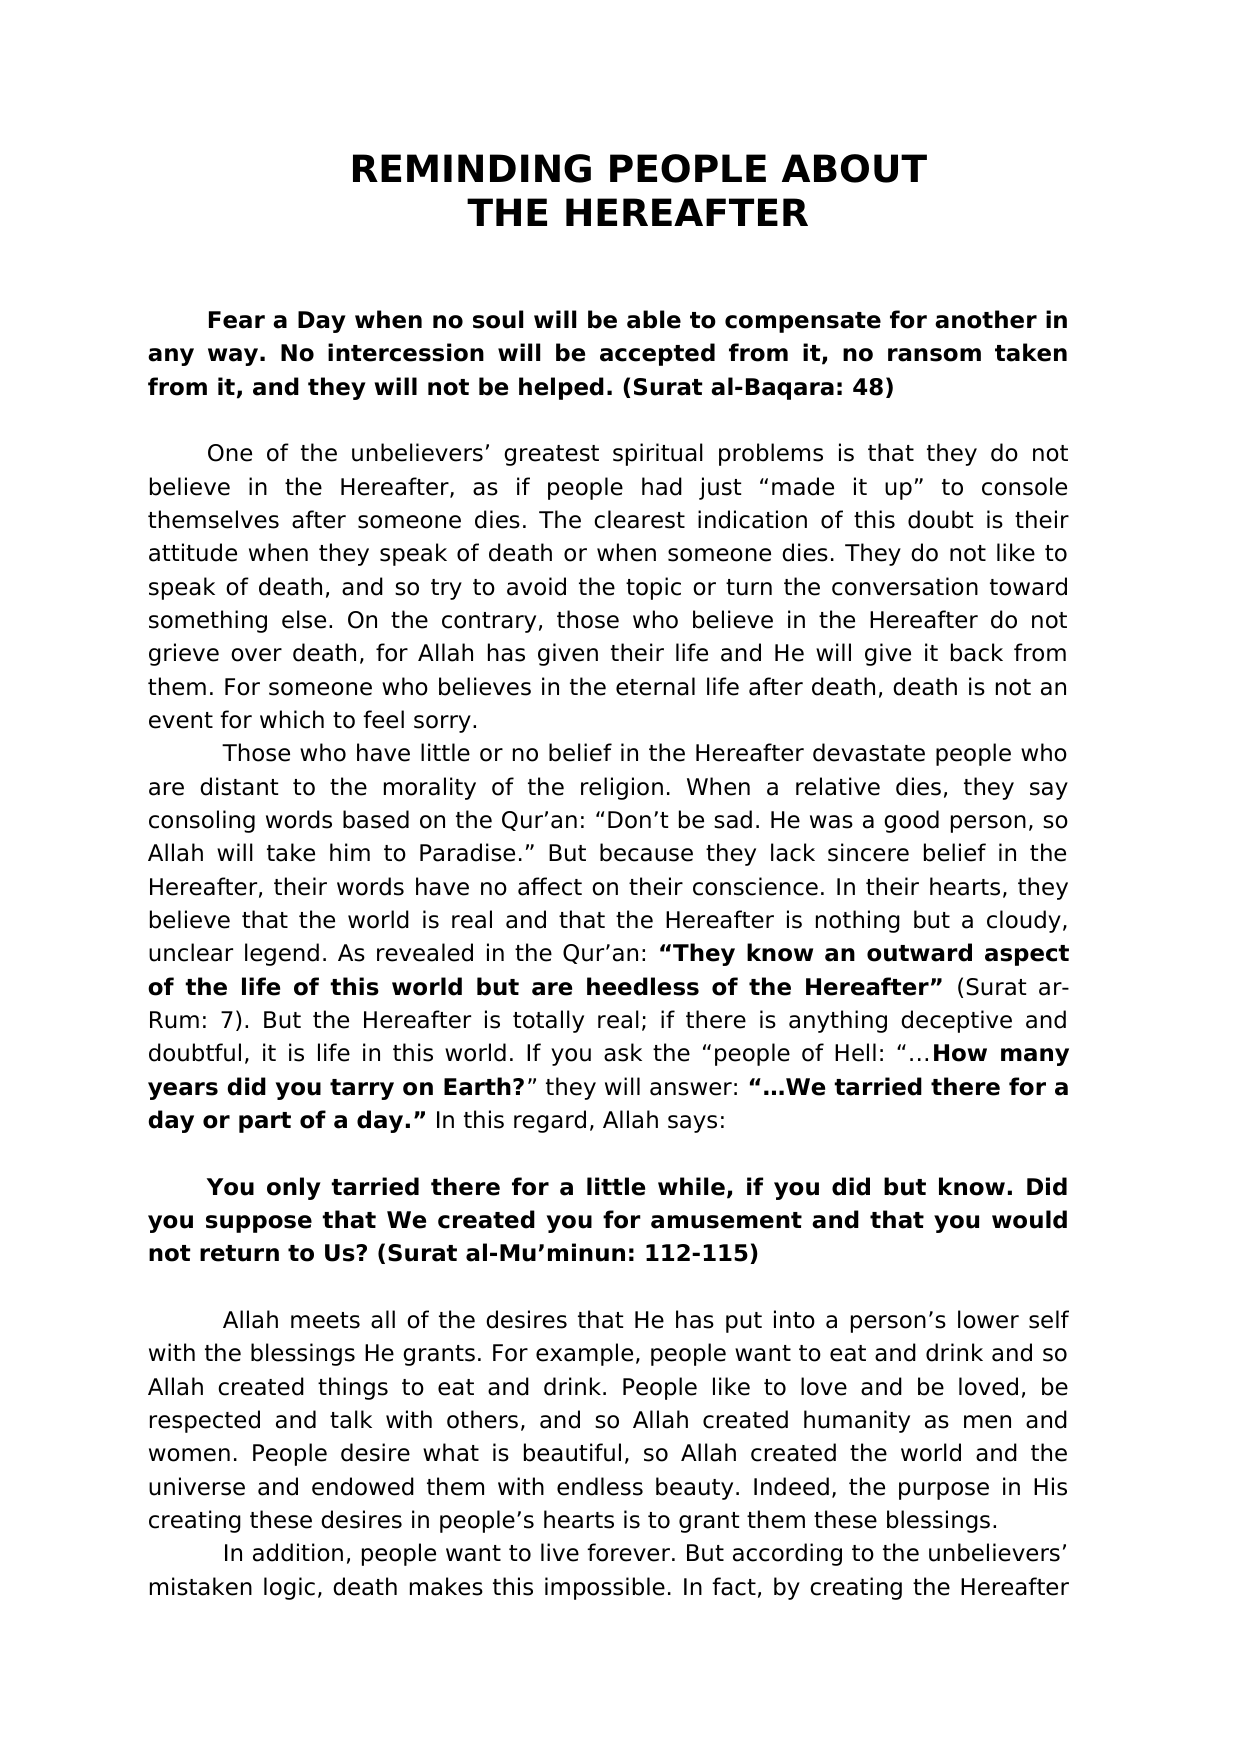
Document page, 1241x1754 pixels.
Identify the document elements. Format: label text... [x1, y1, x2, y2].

text In addition, people want to live forever. But according to the unbelievers’ mistaken logic, death makes this impossible. In fact, by creating the Hereafter [148, 1535, 1070, 1602]
text You only tarried there for a little while, if you did but know. Did you suppose that We created you for amusement and that you would not return to Us? (Surat al-Mu’minun: 112-115) [148, 1168, 1070, 1268]
text One of the unbelievers’ greatest spiritual problems is that they do not believe in the Hereafter, as if people had just “made it up” to console themselves after someone dies. The clearest indication of this doubt is their attitude when they speak of death or when someone dies. They do not like to speak of death, and so try to avoid the topic or turn the conversation toward something else. On the contrary, those who believe in the Hereafter do not grieve over death, for Allah has given their life and He will give it back from them. For someone who believes in the eternal life after death, death is not an event for which to feel sorry. [148, 435, 1070, 735]
text Those who have little or no belief in the Hereafter devastate people who are distant to the morality of the religion. When a relative dies, they say consoling words based on the Qur’an: “Don’t be sad. He was a good person, so Allah will take him to Paradise.” But because they lack sincere belief in the Hereafter, their words have no affect on their conscience. In their hearts, they believe that the world is real and that the Hereafter is nothing but a cloudy, unclear legend. As revealed in the Qur’an: “They know an outward aspect of the life of this world but are heedless of the Hereafter” (Surat ar-Rum: 7). But the Hereafter is totally real; if there is anything deceptive and doubtful, it is life in this world. If you ask the “people of Hell: “…How many years did you tarry on Earth?” they will answer: “…We tarried there for a day or part of a day.” In this regard, Allah says: [148, 735, 1070, 1135]
text THE HEREAFTER [148, 191, 1070, 235]
text REMINDING PEOPLE ABOUT [148, 148, 1070, 191]
text Allah meets all of the desires that He has put into a person’s lower self with the blessings He grants. For example, people want to eat and drink and so Allah created things to eat and drink. People like to love and be loved, be respected and talk with others, and so Allah created humanity as men and women. People desire what is beautiful, so Allah created the world and the universe and endowed them with endless beauty. Indeed, the purpose in His creating these desires in people’s hearts is to grant them these blessings. [148, 1302, 1070, 1535]
text Fear a Day when no soul will be able to compensate for another in any way. No intercession will be accepted from it, no ransom taken from it, and they will not be helped. (Surat al-Baqara: 48) [148, 302, 1070, 402]
